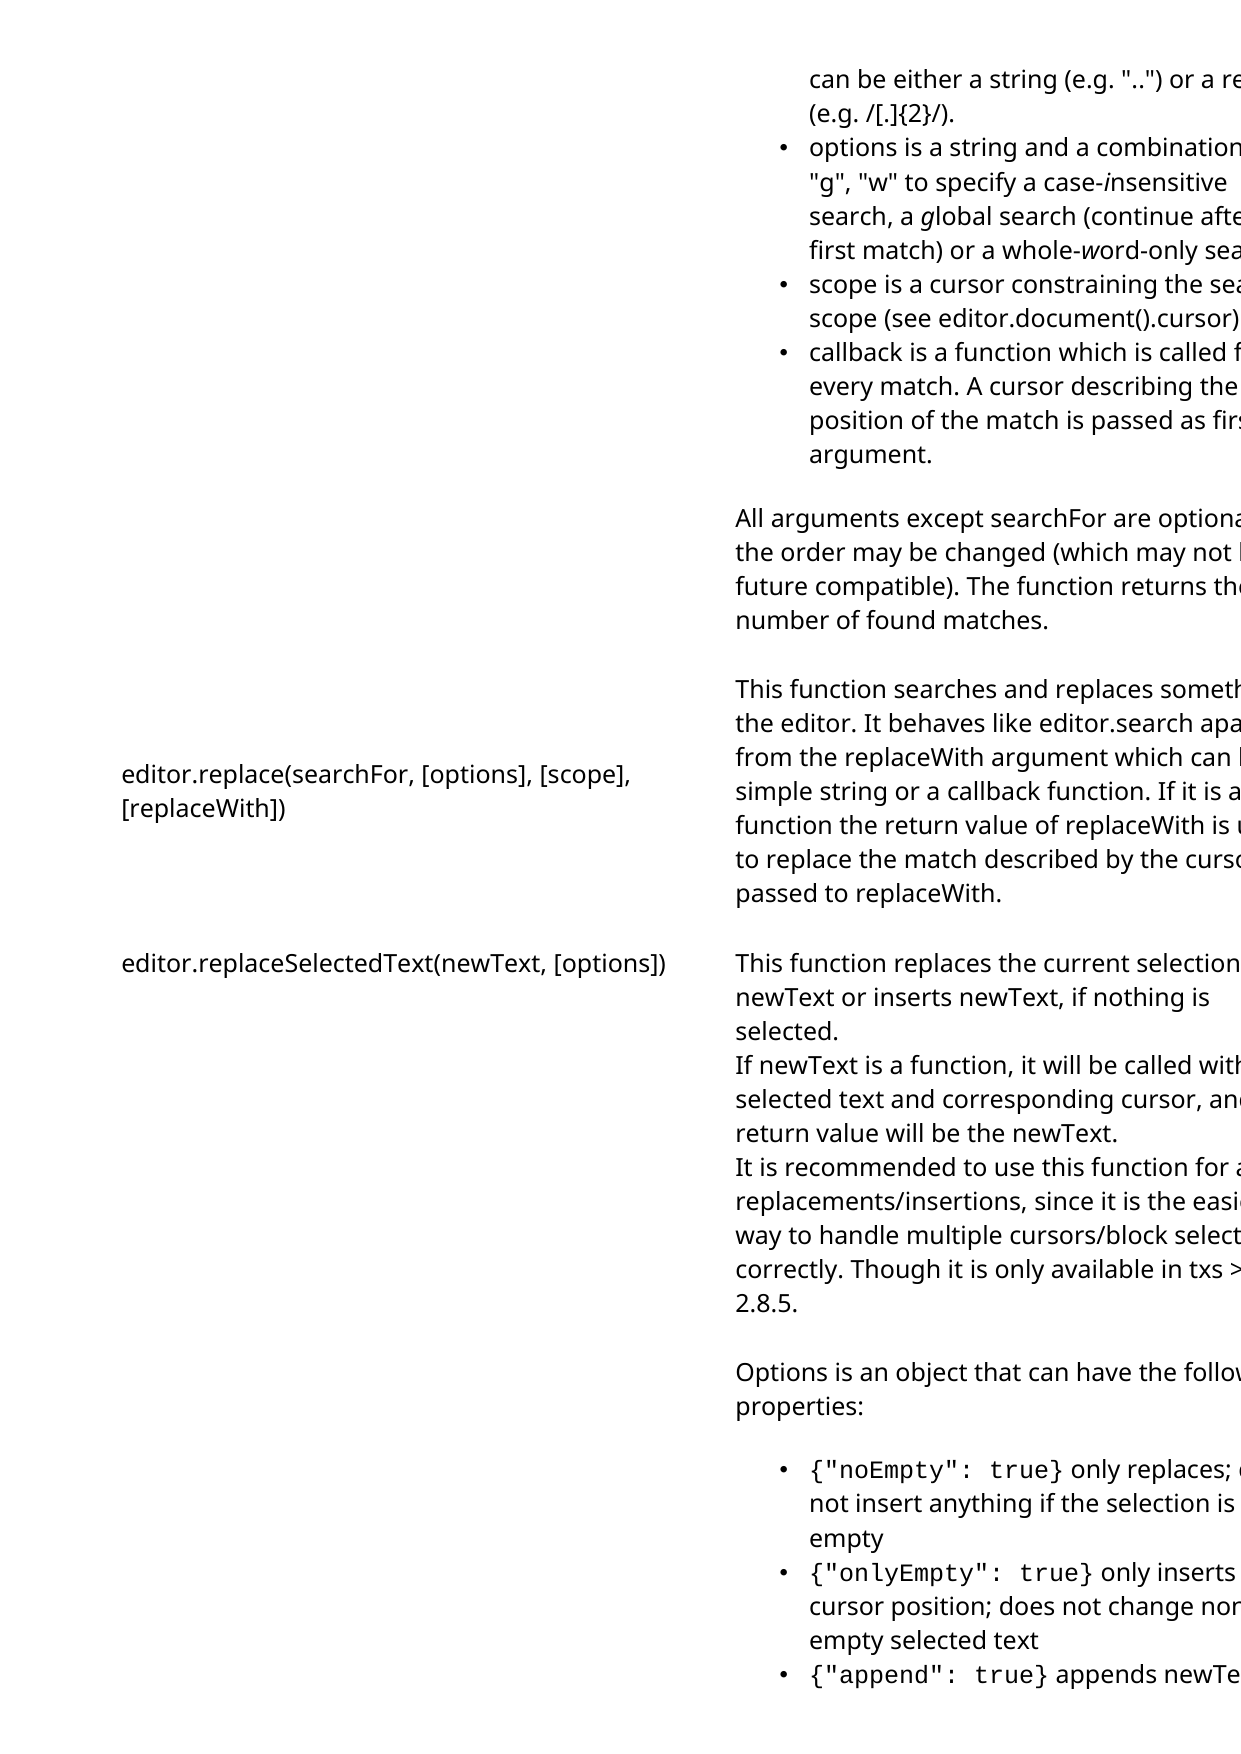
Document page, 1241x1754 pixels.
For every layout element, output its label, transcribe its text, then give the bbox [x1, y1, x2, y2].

table_cell This function searches and replaces something in the editor. It behaves like editor.search apart from the replaceWith argument which can be a simple string or a callback function. If it is a function the return value of replaceWith is used to replace the match described by the cursor passed to replaceWith. [732, 669, 1240, 943]
table_cell This function replaces the current selections with newText or inserts newText, if nothing is selected. If newText is a function, it will be called with the selected text and corresponding cursor, and the return value will be the newText. It is recommended to use this function for all text replacements/insertions, since it is the easiest way to handle multiple cursors/block selections correctly. Though it is only available in txs >= 2.8.5. Options is an object that can have the following properties: {"noEmpty": true} only replaces; does not insert anything if the selection is empty {"onlyEmpty": true} only inserts at the cursor position; does not change non empty selected text {"append": true} appends newText to the current selection, does not remove the old text {"prepend": true} prepends newText to the current selection, does not remove the old text {"macro": true} Treats newText as normal macro text, e.g. inserting %< %> placeholders Examples: editor.replaceSelectedText("world", {"append": true} ) Appends "world" to the current selections. editor.replaceSelectedText(function(s){return s.toUpperCase();}) Converts the current selection to uppercase. [732, 943, 1240, 1694]
table_cell Searchs something in the editor. searchFor is the text which is searched. It can be either a string (e.g. "..") or a regexp (e.g. /[.]{2}/). options is a string and a combination of "i", "g", "w" to specify a case-insensitive search, a global search (continue after the first match) or a whole-word-only search. scope is a cursor constraining the search scope (see editor.document().cursor). callback is a function which is called for every match. A cursor describing the position of the match is passed as first argument. All arguments except searchFor are optional, and the order may be changed (which may not be future compatible). The function returns the number of found matches. [732, 59, 1240, 669]
table_cell [118, 59, 732, 669]
table_cell editor.replaceSelectedText(newText, [options]) [118, 943, 732, 1694]
table_cell editor.replace(searchFor, [options], [scope], [replaceWith]) [118, 669, 732, 943]
